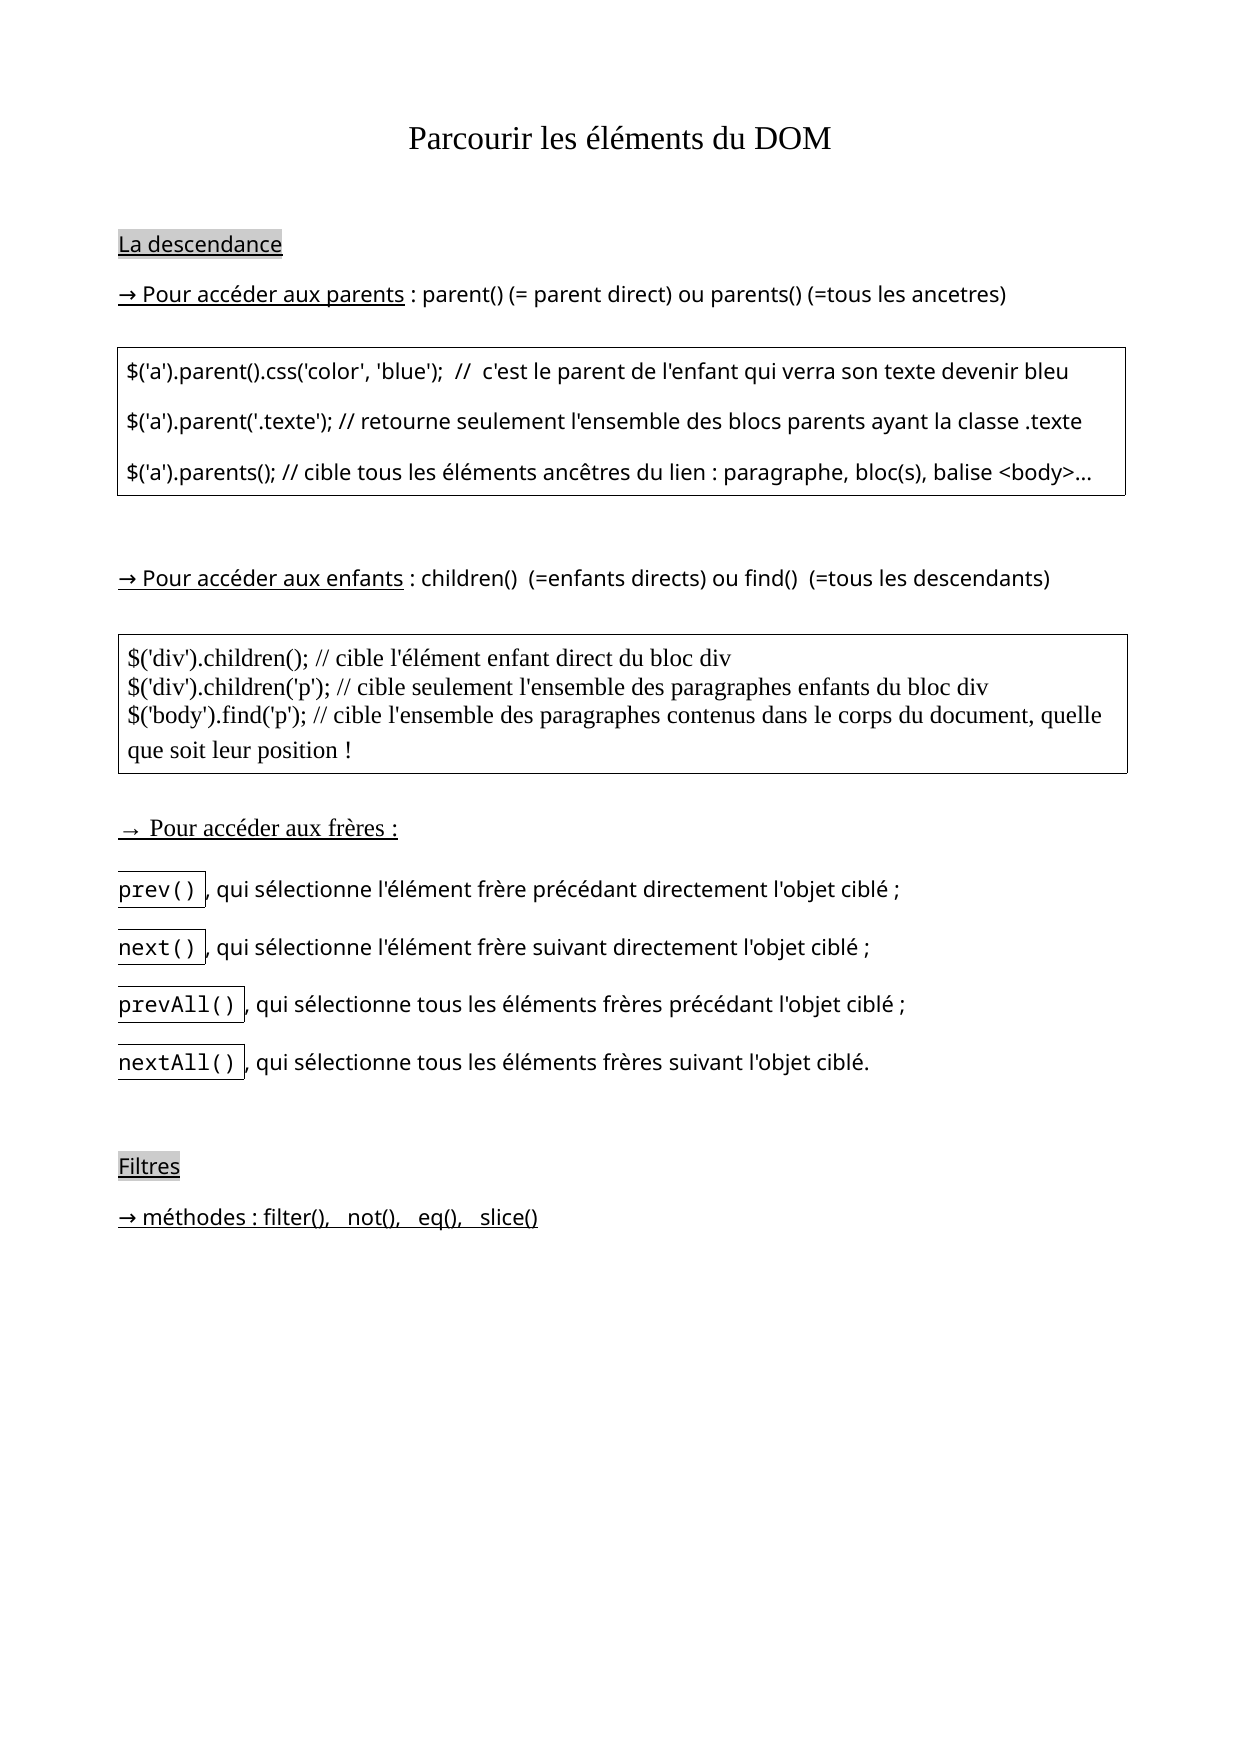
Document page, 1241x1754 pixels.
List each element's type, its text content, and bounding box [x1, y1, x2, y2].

text → méthodes : filter(), not(), eq(), slice() [118, 1202, 1122, 1231]
text Filtres [118, 1151, 1122, 1181]
text next() [118, 930, 205, 964]
text La descendance [118, 229, 1122, 259]
text prev() [118, 872, 205, 907]
text → Pour accéder aux frères : [118, 813, 1122, 842]
text $('body').find('p'); // cible l'ensemble des paragraphes contenus dans le corps du document, quelle que soit leur position ! [127, 701, 1118, 764]
text , qui sélectionne l'élément frère suivant directement l'objet ciblé ; [206, 928, 1122, 964]
text , qui sélectionne tous les éléments frères précédant l'objet ciblé ; [245, 986, 1122, 1022]
text Parcourir les éléments du DOM [118, 118, 1122, 156]
text $('a').parent().css('color', 'blue'); // c'est le parent de l'enfant qui verra son texte devenir bleu [126, 356, 1116, 386]
text $('a').parents(); // cible tous les éléments ancêtres du lien : paragraphe, bloc(s), balise <body>... [126, 456, 1116, 486]
text nextAll() [118, 1045, 244, 1079]
text $('div').children('p'); // cible seulement l'ensemble des paragraphes enfants du bloc div [127, 672, 1114, 701]
text → Pour accéder aux enfants : children() (=enfants directs) ou find() (=tous les descendants) [118, 563, 1122, 593]
text , qui sélectionne tous les éléments frères suivant l'objet ciblé. [245, 1043, 1122, 1079]
text prevAll() [118, 987, 244, 1022]
text $('a').parent('.texte'); // retourne seulement l'ensemble des blocs parents ayant la classe .texte [126, 406, 1116, 436]
text $('div').children(); // cible l'élément enfant direct du bloc div [127, 643, 1118, 672]
text , qui sélectionne l'élément frère précédant directement l'objet ciblé ; [206, 871, 1122, 907]
text → Pour accéder aux parents : parent() (= parent direct) ou parents() (=tous les ancetres) [118, 279, 1122, 309]
